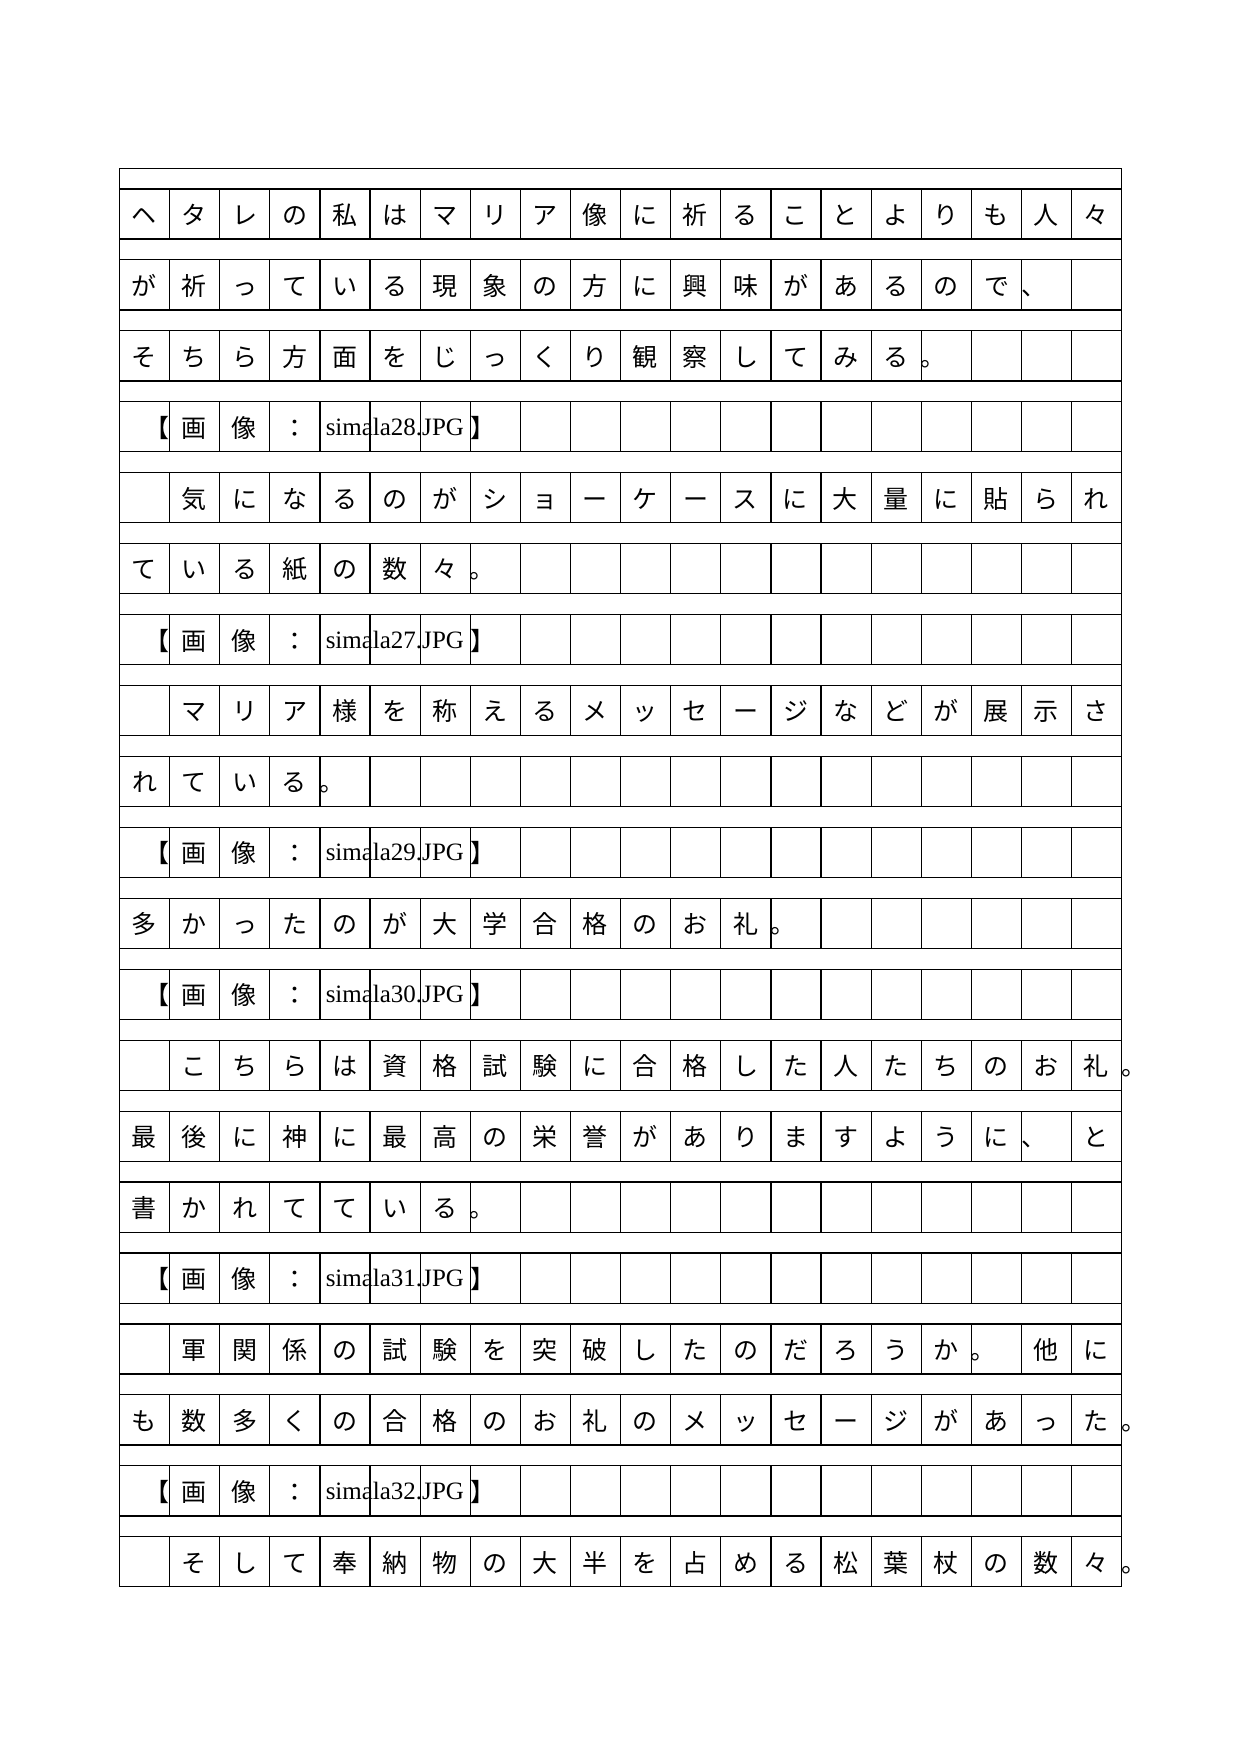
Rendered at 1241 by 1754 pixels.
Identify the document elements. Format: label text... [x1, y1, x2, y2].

text が [421, 473, 470, 522]
text こちらは資格試験に合格した人たちのお礼。最後に神に最高の栄誉がありますように、と書かれてている。 [270, 1183, 319, 1232]
text こちらは資格試験に合格した人たちのお礼。最後に神に最高の栄誉がありますように、と書かれてている。 [1072, 1041, 1121, 1090]
text そして奉納物の大半を占める松葉杖の数々。 [1022, 1537, 1071, 1586]
text が [120, 260, 169, 309]
text る [371, 260, 420, 309]
text 【画像：simala30.JPG】 [1022, 970, 1071, 1019]
text 【画像：simala30.JPG】 [521, 970, 570, 1019]
text 多 [120, 899, 169, 948]
text り [922, 190, 971, 238]
text ー [721, 686, 770, 735]
text ッ [621, 686, 670, 735]
text [120, 686, 169, 735]
text 【画像：simala29.JPG】 [120, 807, 1121, 827]
text 【画像：simala32.JPG】 [1022, 1466, 1071, 1515]
text こちらは資格試験に合格した人たちのお礼。最後に神に最高の栄誉がありますように、と書かれてている。 [321, 1183, 369, 1232]
text 【画像：simala27.JPG】 [772, 615, 820, 664]
text 軍関係の試験を突破したのだろうか。他にも数多くの合格のお礼のメッセージがあった。 [671, 1395, 720, 1444]
text 軍関係の試験を突破したのだろうか。他にも数多くの合格のお礼のメッセージがあった。 [772, 1325, 820, 1373]
text る [321, 473, 369, 522]
text こちらは資格試験に合格した人たちのお礼。最後に神に最高の栄誉がありますように、と書かれてている。 [521, 1183, 570, 1232]
text こちらは資格試験に合格した人たちのお礼。最後に神に最高の栄誉がありますように、と書かれてている。 [922, 1183, 971, 1232]
text 【画像：simala28.JPG】 [521, 402, 570, 451]
text 軍関係の試験を突破したのだろうか。他にも数多くの合格のお礼のメッセージがあった。 [421, 1325, 470, 1373]
text り [571, 331, 620, 380]
text 々 [1072, 190, 1121, 238]
text ケ [621, 473, 670, 522]
text 。 [471, 544, 520, 593]
text 【画像：simala27.JPG】 [922, 615, 971, 664]
text 紙 [270, 544, 319, 593]
text ョ [521, 473, 570, 522]
text 【画像：simala28.JPG】 [120, 382, 1121, 401]
text っ [471, 331, 520, 380]
text 【画像：simala28.JPG】 [421, 402, 470, 451]
text こちらは資格試験に合格した人たちのお礼。最後に神に最高の栄誉がありますように、と書かれてている。 [120, 1041, 169, 1090]
text [772, 544, 820, 593]
text 【画像：simala28.JPG】 [321, 402, 369, 451]
text こちらは資格試験に合格した人たちのお礼。最後に神に最高の栄誉がありますように、と書かれてている。 [270, 1112, 319, 1161]
text 。 [922, 331, 971, 380]
text 【画像：simala32.JPG】 [972, 1466, 1021, 1515]
text 【画像：simala32.JPG】 [421, 1466, 470, 1515]
text 【画像：simala29.JPG】 [972, 828, 1021, 877]
text 【画像：simala32.JPG】 [571, 1466, 620, 1515]
text 、 [1022, 260, 1071, 309]
text 【画像：simala30.JPG】 [421, 970, 470, 1019]
text 【画像：simala32.JPG】 [220, 1466, 269, 1515]
text こちらは資格試験に合格した人たちのお礼。最後に神に最高の栄誉がありますように、と書かれてている。 [671, 1112, 720, 1161]
text 【画像：simala30.JPG】 [170, 970, 219, 1019]
text 【画像：simala27.JPG】 [220, 615, 269, 664]
text な [822, 686, 871, 735]
text [822, 544, 871, 593]
text こちらは資格試験に合格した人たちのお礼。最後に神に最高の栄誉がありますように、と書かれてている。 [772, 1041, 820, 1090]
text 々 [421, 544, 470, 593]
text そして奉納物の大半を占める松葉杖の数々。 [371, 1537, 420, 1586]
text 示 [1022, 686, 1071, 735]
text [972, 899, 1021, 948]
text [120, 169, 1121, 188]
text [120, 452, 1121, 472]
text リ [220, 686, 269, 735]
text こちらは資格試験に合格した人たちのお礼。最後に神に最高の栄誉がありますように、と書かれてている。 [972, 1183, 1021, 1232]
text 軍関係の試験を突破したのだろうか。他にも数多くの合格のお礼のメッセージがあった。 [922, 1325, 971, 1373]
text 方 [270, 331, 319, 380]
text 軍関係の試験を突破したのだろうか。他にも数多くの合格のお礼のメッセージがあった。 [922, 1395, 971, 1444]
text [1072, 899, 1121, 948]
text 【画像：simala32.JPG】 [922, 1466, 971, 1515]
text こちらは資格試験に合格した人たちのお礼。最後に神に最高の栄誉がありますように、と書かれてている。 [872, 1112, 921, 1161]
text は [371, 190, 420, 238]
text こちらは資格試験に合格した人たちのお礼。最後に神に最高の栄誉がありますように、と書かれてている。 [170, 1183, 219, 1232]
text 【画像：simala27.JPG】 [671, 615, 720, 664]
text [972, 331, 1021, 380]
text マ [170, 686, 219, 735]
text [1022, 331, 1071, 380]
text が [371, 899, 420, 948]
text こちらは資格試験に合格した人たちのお礼。最後に神に最高の栄誉がありますように、と書かれてている。 [371, 1183, 420, 1232]
text 軍関係の試験を突破したのだろうか。他にも数多くの合格のお礼のメッセージがあった。 [220, 1325, 269, 1373]
text そして奉納物の大半を占める松葉杖の数々。 [521, 1537, 570, 1586]
text 【画像：simala32.JPG】 [671, 1466, 720, 1515]
text こちらは資格試験に合格した人たちのお礼。最後に神に最高の栄誉がありますように、と書かれてている。 [922, 1112, 971, 1161]
text 【画像：simala30.JPG】 [321, 970, 369, 1019]
text が [772, 260, 820, 309]
text 祈 [170, 260, 219, 309]
text こちらは資格試験に合格した人たちのお礼。最後に神に最高の栄誉がありますように、と書かれてている。 [321, 1112, 369, 1161]
text 【画像：simala30.JPG】 [872, 970, 921, 1019]
text 軍関係の試験を突破したのだろうか。他にも数多くの合格のお礼のメッセージがあった。 [521, 1325, 570, 1373]
text っ [220, 260, 269, 309]
text 軍関係の試験を突破したのだろうか。他にも数多くの合格のお礼のメッセージがあった。 [1022, 1395, 1071, 1444]
text 面 [321, 331, 369, 380]
text 【画像：simala32.JPG】 [471, 1466, 520, 1515]
text な [270, 473, 319, 522]
text 【画像：simala32.JPG】 [621, 1466, 670, 1515]
text [1022, 757, 1071, 806]
text お [671, 899, 720, 948]
text 【画像：simala29.JPG】 [621, 828, 670, 877]
text 軍関係の試験を突破したのだろうか。他にも数多くの合格のお礼のメッセージがあった。 [471, 1395, 520, 1444]
text [571, 544, 620, 593]
text 大 [822, 473, 871, 522]
text 軍関係の試験を突破したのだろうか。他にも数多くの合格のお礼のメッセージがあった。 [120, 1395, 169, 1444]
text こちらは資格試験に合格した人たちのお礼。最後に神に最高の栄誉がありますように、と書かれてている。 [1022, 1041, 1071, 1090]
text こちらは資格試験に合格した人たちのお礼。最後に神に最高の栄誉がありますように、と書かれてている。 [571, 1041, 620, 1090]
text [521, 757, 570, 806]
text 軍関係の試験を突破したのだろうか。他にも数多くの合格のお礼のメッセージがあった。 [521, 1395, 570, 1444]
text こちらは資格試験に合格した人たちのお礼。最後に神に最高の栄誉がありますように、と書かれてている。 [721, 1041, 770, 1090]
text 軍関係の試験を突破したのだろうか。他にも数多くの合格のお礼のメッセージがあった。 [571, 1325, 620, 1373]
text 【画像：simala31.JPG】 [822, 1254, 871, 1303]
text 【画像：simala29.JPG】 [321, 828, 369, 877]
text 【画像：simala28.JPG】 [621, 402, 670, 451]
text 【画像：simala32.JPG】 [721, 1466, 770, 1515]
text こちらは資格試験に合格した人たちのお礼。最後に神に最高の栄誉がありますように、と書かれてている。 [371, 1112, 420, 1161]
text え [471, 686, 520, 735]
text [872, 757, 921, 806]
text に [621, 260, 670, 309]
text 【画像：simala30.JPG】 [822, 970, 871, 1019]
text 【画像：simala28.JPG】 [671, 402, 720, 451]
text 【画像：simala29.JPG】 [1072, 828, 1121, 877]
text こちらは資格試験に合格した人たちのお礼。最後に神に最高の栄誉がありますように、と書かれてている。 [621, 1041, 670, 1090]
text 軍関係の試験を突破したのだろうか。他にも数多くの合格のお礼のメッセージがあった。 [872, 1395, 921, 1444]
text こちらは資格試験に合格した人たちのお礼。最後に神に最高の栄誉がありますように、と書かれてている。 [621, 1112, 670, 1161]
text を [371, 686, 420, 735]
text 【画像：simala30.JPG】 [120, 949, 1121, 969]
text [471, 757, 520, 806]
text そ [120, 331, 169, 380]
text 軍関係の試験を突破したのだろうか。他にも数多くの合格のお礼のメッセージがあった。 [270, 1325, 319, 1373]
text 人 [1022, 190, 1071, 238]
text 興 [671, 260, 720, 309]
text 軍関係の試験を突破したのだろうか。他にも数多くの合格のお礼のメッセージがあった。 [371, 1395, 420, 1444]
text こちらは資格試験に合格した人たちのお礼。最後に神に最高の栄誉がありますように、と書かれてている。 [872, 1183, 921, 1232]
text も [972, 190, 1021, 238]
text 【画像：simala30.JPG】 [220, 970, 269, 1019]
text 軍関係の試験を突破したのだろうか。他にも数多くの合格のお礼のメッセージがあった。 [471, 1325, 520, 1373]
text 軍関係の試験を突破したのだろうか。他にも数多くの合格のお礼のメッセージがあった。 [421, 1395, 470, 1444]
text 【画像：simala32.JPG】 [772, 1466, 820, 1515]
text シ [471, 473, 520, 522]
text [120, 473, 169, 522]
text 【画像：simala29.JPG】 [371, 828, 420, 877]
text [571, 757, 620, 806]
text 【画像：simala27.JPG】 [1022, 615, 1071, 664]
text 【画像：simala31.JPG】 [621, 1254, 670, 1303]
text 数 [371, 544, 420, 593]
text 【画像：simala32.JPG】 [521, 1466, 570, 1515]
text こちらは資格試験に合格した人たちのお礼。最後に神に最高の栄誉がありますように、と書かれてている。 [922, 1041, 971, 1090]
text 【画像：simala32.JPG】 [170, 1466, 219, 1515]
text 学 [471, 899, 520, 948]
text [671, 757, 720, 806]
text っ [220, 899, 269, 948]
text 【画像：simala27.JPG】 [471, 615, 520, 664]
text し [721, 331, 770, 380]
text 【画像：simala30.JPG】 [120, 970, 169, 1019]
text あ [822, 260, 871, 309]
text [1022, 899, 1071, 948]
text れ [1072, 473, 1121, 522]
text く [521, 331, 570, 380]
text さ [1072, 686, 1121, 735]
text 【画像：simala29.JPG】 [721, 828, 770, 877]
text こちらは資格試験に合格した人たちのお礼。最後に神に最高の栄誉がありますように、と書かれてている。 [721, 1183, 770, 1232]
text 軍関係の試験を突破したのだろうか。他にも数多くの合格のお礼のメッセージがあった。 [822, 1325, 871, 1373]
text [872, 544, 921, 593]
text 【画像：simala27.JPG】 [822, 615, 871, 664]
text 軍関係の試験を突破したのだろうか。他にも数多くの合格のお礼のメッセージがあった。 [972, 1325, 1021, 1373]
text 【画像：simala32.JPG】 [120, 1466, 169, 1515]
text メ [571, 686, 620, 735]
text 【画像：simala27.JPG】 [170, 615, 219, 664]
text 軍関係の試験を突破したのだろうか。他にも数多くの合格のお礼のメッセージがあった。 [571, 1395, 620, 1444]
text 軍関係の試験を突破したのだろうか。他にも数多くの合格のお礼のメッセージがあった。 [721, 1325, 770, 1373]
text 【画像：simala32.JPG】 [371, 1466, 420, 1515]
text 【画像：simala31.JPG】 [270, 1254, 319, 1303]
text 【画像：simala32.JPG】 [120, 1446, 1121, 1465]
text そして奉納物の大半を占める松葉杖の数々。 [270, 1537, 319, 1586]
text [671, 544, 720, 593]
text [120, 878, 1121, 898]
text 【画像：simala27.JPG】 [972, 615, 1021, 664]
text る [872, 260, 921, 309]
text 貼 [972, 473, 1021, 522]
text 【画像：simala28.JPG】 [471, 402, 520, 451]
text る [721, 190, 770, 238]
text 【画像：simala30.JPG】 [972, 970, 1021, 1019]
text [120, 311, 1121, 330]
text て [772, 331, 820, 380]
text [120, 736, 1121, 756]
text そして奉納物の大半を占める松葉杖の数々。 [621, 1537, 670, 1586]
text ジ [772, 686, 820, 735]
text じ [421, 331, 470, 380]
text 【画像：simala28.JPG】 [972, 402, 1021, 451]
text 【画像：simala28.JPG】 [872, 402, 921, 451]
text こちらは資格試験に合格した人たちのお礼。最後に神に最高の栄誉がありますように、と書かれてている。 [721, 1112, 770, 1161]
text 軍関係の試験を突破したのだろうか。他にも数多くの合格のお礼のメッセージがあった。 [170, 1325, 219, 1373]
text [1072, 331, 1121, 380]
text 大 [421, 899, 470, 948]
text こちらは資格試験に合格した人たちのお礼。最後に神に最高の栄誉がありますように、と書かれてている。 [1072, 1112, 1121, 1161]
text そして奉納物の大半を占める松葉杖の数々。 [220, 1537, 269, 1586]
text こちらは資格試験に合格した人たちのお礼。最後に神に最高の栄誉がありますように、と書かれてている。 [1022, 1183, 1071, 1232]
text こちらは資格試験に合格した人たちのお礼。最後に神に最高の栄誉がありますように、と書かれてている。 [571, 1112, 620, 1161]
text タ [170, 190, 219, 238]
text [371, 757, 420, 806]
text 【画像：simala31.JPG】 [471, 1254, 520, 1303]
text 祈 [671, 190, 720, 238]
text そして奉納物の大半を占める松葉杖の数々。 [772, 1537, 820, 1586]
text [922, 544, 971, 593]
text 【画像：simala31.JPG】 [872, 1254, 921, 1303]
text 【画像：simala29.JPG】 [471, 828, 520, 877]
text そして奉納物の大半を占める松葉杖の数々。 [1072, 1537, 1121, 1586]
text そして奉納物の大半を占める松葉杖の数々。 [872, 1537, 921, 1586]
text こちらは資格試験に合格した人たちのお礼。最後に神に最高の栄誉がありますように、と書かれてている。 [371, 1041, 420, 1090]
text こちらは資格試験に合格した人たちのお礼。最後に神に最高の栄誉がありますように、と書かれてている。 [170, 1041, 219, 1090]
text 察 [671, 331, 720, 380]
text 【画像：simala27.JPG】 [270, 615, 319, 664]
text 【画像：simala30.JPG】 [922, 970, 971, 1019]
text こちらは資格試験に合格した人たちのお礼。最後に神に最高の栄誉がありますように、と書かれてている。 [120, 1112, 169, 1161]
text 【画像：simala31.JPG】 [1072, 1254, 1121, 1303]
text そして奉納物の大半を占める松葉杖の数々。 [120, 1537, 169, 1586]
text そして奉納物の大半を占める松葉杖の数々。 [170, 1537, 219, 1586]
text [1072, 757, 1121, 806]
text 。 [772, 899, 820, 948]
text い [170, 544, 219, 593]
text 【画像：simala30.JPG】 [270, 970, 319, 1019]
text こちらは資格試験に合格した人たちのお礼。最後に神に最高の栄誉がありますように、と書かれてている。 [521, 1112, 570, 1161]
text 【画像：simala31.JPG】 [421, 1254, 470, 1303]
text 【画像：simala28.JPG】 [571, 402, 620, 451]
text を [371, 331, 420, 380]
text に [621, 190, 670, 238]
text 【画像：simala28.JPG】 [371, 402, 420, 451]
text 【画像：simala32.JPG】 [321, 1466, 369, 1515]
text 私 [321, 190, 369, 238]
text が [922, 686, 971, 735]
text 合 [521, 899, 570, 948]
text 像 [571, 190, 620, 238]
text [822, 899, 871, 948]
text い [220, 757, 269, 806]
text [621, 544, 670, 593]
text こちらは資格試験に合格した人たちのお礼。最後に神に最高の栄誉がありますように、と書かれてている。 [972, 1041, 1021, 1090]
text 【画像：simala27.JPG】 [721, 615, 770, 664]
text ー [671, 473, 720, 522]
text [120, 240, 1121, 259]
text ら [1022, 473, 1071, 522]
text 【画像：simala29.JPG】 [1022, 828, 1071, 877]
text こちらは資格試験に合格した人たちのお礼。最後に神に最高の栄誉がありますように、と書かれてている。 [421, 1183, 470, 1232]
text 【画像：simala30.JPG】 [1072, 970, 1121, 1019]
text [521, 544, 570, 593]
text の [621, 899, 670, 948]
text 【画像：simala31.JPG】 [170, 1254, 219, 1303]
text 【画像：simala28.JPG】 [922, 402, 971, 451]
text 軍関係の試験を突破したのだろうか。他にも数多くの合格のお礼のメッセージがあった。 [170, 1395, 219, 1444]
text こちらは資格試験に合格した人たちのお礼。最後に神に最高の栄誉がありますように、と書かれてている。 [120, 1091, 1121, 1111]
text 【画像：simala31.JPG】 [772, 1254, 820, 1303]
text 軍関係の試験を突破したのだろうか。他にも数多くの合格のお礼のメッセージがあった。 [972, 1395, 1021, 1444]
text そして奉納物の大半を占める松葉杖の数々。 [120, 1517, 1121, 1536]
text 【画像：simala28.JPG】 [822, 402, 871, 451]
text で [972, 260, 1021, 309]
text こちらは資格試験に合格した人たちのお礼。最後に神に最高の栄誉がありますように、と書かれてている。 [220, 1041, 269, 1090]
text マ [421, 190, 470, 238]
text 【画像：simala29.JPG】 [671, 828, 720, 877]
text 【画像：simala30.JPG】 [571, 970, 620, 1019]
text こちらは資格試験に合格した人たちのお礼。最後に神に最高の栄誉がありますように、と書かれてている。 [872, 1041, 921, 1090]
text こちらは資格試験に合格した人たちのお礼。最後に神に最高の栄誉がありますように、と書かれてている。 [621, 1183, 670, 1232]
text 軍関係の試験を突破したのだろうか。他にも数多くの合格のお礼のメッセージがあった。 [671, 1325, 720, 1373]
text 軍関係の試験を突破したのだろうか。他にも数多くの合格のお礼のメッセージがあった。 [621, 1395, 670, 1444]
text 【画像：simala32.JPG】 [270, 1466, 319, 1515]
text 【画像：simala29.JPG】 [822, 828, 871, 877]
text の [371, 473, 420, 522]
text 軍関係の試験を突破したのだろうか。他にも数多くの合格のお礼のメッセージがあった。 [321, 1325, 369, 1373]
text か [170, 899, 219, 948]
text 気 [170, 473, 219, 522]
text 【画像：simala29.JPG】 [421, 828, 470, 877]
text 【画像：simala28.JPG】 [721, 402, 770, 451]
text ら [220, 331, 269, 380]
text 軍関係の試験を突破したのだろうか。他にも数多くの合格のお礼のメッセージがあった。 [1072, 1325, 1121, 1373]
text 【画像：simala27.JPG】 [120, 594, 1121, 614]
text [1022, 544, 1071, 593]
text 量 [872, 473, 921, 522]
text 【画像：simala31.JPG】 [671, 1254, 720, 1303]
text こちらは資格試験に合格した人たちのお礼。最後に神に最高の栄誉がありますように、と書かれてている。 [521, 1041, 570, 1090]
text 【画像：simala28.JPG】 [1022, 402, 1071, 451]
text 【画像：simala28.JPG】 [772, 402, 820, 451]
text る [220, 544, 269, 593]
text こちらは資格試験に合格した人たちのお礼。最後に神に最高の栄誉がありますように、と書かれてている。 [822, 1041, 871, 1090]
text そして奉納物の大半を占める松葉杖の数々。 [922, 1537, 971, 1586]
text の [922, 260, 971, 309]
text ス [721, 473, 770, 522]
text そして奉納物の大半を占める松葉杖の数々。 [822, 1537, 871, 1586]
text ア [521, 190, 570, 238]
text 【画像：simala27.JPG】 [1072, 615, 1121, 664]
text て [120, 544, 169, 593]
text み [822, 331, 871, 380]
text 【画像：simala27.JPG】 [521, 615, 570, 664]
text 軍関係の試験を突破したのだろうか。他にも数多くの合格のお礼のメッセージがあった。 [772, 1395, 820, 1444]
text こちらは資格試験に合格した人たちのお礼。最後に神に最高の栄誉がありますように、と書かれてている。 [321, 1041, 369, 1090]
text の [521, 260, 570, 309]
text 格 [571, 899, 620, 948]
text 【画像：simala30.JPG】 [471, 970, 520, 1019]
text こちらは資格試験に合格した人たちのお礼。最後に神に最高の栄誉がありますように、と書かれてている。 [471, 1041, 520, 1090]
text 【画像：simala31.JPG】 [321, 1254, 369, 1303]
text 軍関係の試験を突破したのだろうか。他にも数多くの合格のお礼のメッセージがあった。 [220, 1395, 269, 1444]
text 【画像：simala27.JPG】 [371, 615, 420, 664]
text 軍関係の試験を突破したのだろうか。他にも数多くの合格のお礼のメッセージがあった。 [1072, 1395, 1121, 1444]
text こちらは資格試験に合格した人たちのお礼。最後に神に最高の栄誉がありますように、と書かれてている。 [270, 1041, 319, 1090]
text 方 [571, 260, 620, 309]
text こ [772, 190, 820, 238]
text [822, 757, 871, 806]
text 【画像：simala27.JPG】 [621, 615, 670, 664]
text ち [170, 331, 219, 380]
text こちらは資格試験に合格した人たちのお礼。最後に神に最高の栄誉がありますように、と書かれてている。 [671, 1041, 720, 1090]
text る [521, 686, 570, 735]
text そして奉納物の大半を占める松葉杖の数々。 [721, 1537, 770, 1586]
text 【画像：simala28.JPG】 [120, 402, 169, 451]
text 【画像：simala32.JPG】 [872, 1466, 921, 1515]
text 【画像：simala29.JPG】 [571, 828, 620, 877]
text 【画像：simala31.JPG】 [220, 1254, 269, 1303]
text ー [571, 473, 620, 522]
text 軍関係の試験を突破したのだろうか。他にも数多くの合格のお礼のメッセージがあった。 [120, 1375, 1121, 1394]
text ど [872, 686, 921, 735]
text [721, 544, 770, 593]
text 味 [721, 260, 770, 309]
text 【画像：simala31.JPG】 [1022, 1254, 1071, 1303]
text こちらは資格試験に合格した人たちのお礼。最後に神に最高の栄誉がありますように、と書かれてている。 [772, 1112, 820, 1161]
text 【画像：simala30.JPG】 [371, 970, 420, 1019]
text よ [872, 190, 921, 238]
text 様 [321, 686, 369, 735]
text 【画像：simala29.JPG】 [170, 828, 219, 877]
text の [321, 544, 369, 593]
text こちらは資格試験に合格した人たちのお礼。最後に神に最高の栄誉がありますように、と書かれてている。 [671, 1183, 720, 1232]
text そして奉納物の大半を占める松葉杖の数々。 [321, 1537, 369, 1586]
text 【画像：simala31.JPG】 [521, 1254, 570, 1303]
text 象 [471, 260, 520, 309]
text る [270, 757, 319, 806]
text ア [270, 686, 319, 735]
text 【画像：simala29.JPG】 [872, 828, 921, 877]
text こちらは資格試験に合格した人たちのお礼。最後に神に最高の栄誉がありますように、と書かれてている。 [421, 1041, 470, 1090]
text セ [671, 686, 720, 735]
text そして奉納物の大半を占める松葉杖の数々。 [421, 1537, 470, 1586]
text 軍関係の試験を突破したのだろうか。他にも数多くの合格のお礼のメッセージがあった。 [371, 1325, 420, 1373]
text る [872, 331, 921, 380]
text こちらは資格試験に合格した人たちのお礼。最後に神に最高の栄誉がありますように、と書かれてている。 [421, 1112, 470, 1161]
text 軍関係の試験を突破したのだろうか。他にも数多くの合格のお礼のメッセージがあった。 [621, 1325, 670, 1373]
text [1072, 544, 1121, 593]
text 【画像：simala29.JPG】 [521, 828, 570, 877]
text こちらは資格試験に合格した人たちのお礼。最後に神に最高の栄誉がありますように、と書かれてている。 [1022, 1112, 1071, 1161]
text [972, 544, 1021, 593]
text こちらは資格試験に合格した人たちのお礼。最後に神に最高の栄誉がありますように、と書かれてている。 [772, 1183, 820, 1232]
text こちらは資格試験に合格した人たちのお礼。最後に神に最高の栄誉がありますように、と書かれてている。 [822, 1183, 871, 1232]
text 【画像：simala31.JPG】 [120, 1233, 1121, 1252]
text [721, 757, 770, 806]
text 【画像：simala27.JPG】 [571, 615, 620, 664]
text [922, 899, 971, 948]
text い [321, 260, 369, 309]
text 展 [972, 686, 1021, 735]
text 【画像：simala29.JPG】 [270, 828, 319, 877]
text [120, 523, 1121, 543]
text [421, 757, 470, 806]
text 【画像：simala28.JPG】 [1072, 402, 1121, 451]
text 【画像：simala27.JPG】 [321, 615, 369, 664]
text 【画像：simala31.JPG】 [721, 1254, 770, 1303]
text 【画像：simala31.JPG】 [571, 1254, 620, 1303]
text に [220, 473, 269, 522]
text の [321, 899, 369, 948]
text 【画像：simala31.JPG】 [371, 1254, 420, 1303]
text 【画像：simala29.JPG】 [120, 828, 169, 877]
text 【画像：simala29.JPG】 [220, 828, 269, 877]
text 【画像：simala29.JPG】 [922, 828, 971, 877]
text 【画像：simala28.JPG】 [220, 402, 269, 451]
text 【画像：simala30.JPG】 [772, 970, 820, 1019]
text 【画像：simala32.JPG】 [822, 1466, 871, 1515]
text れ [120, 757, 169, 806]
text 【画像：simala31.JPG】 [922, 1254, 971, 1303]
text こちらは資格試験に合格した人たちのお礼。最後に神に最高の栄誉がありますように、と書かれてている。 [170, 1112, 219, 1161]
text 【画像：simala30.JPG】 [721, 970, 770, 1019]
text 軍関係の試験を突破したのだろうか。他にも数多くの合格のお礼のメッセージがあった。 [270, 1395, 319, 1444]
text [872, 899, 921, 948]
text [922, 757, 971, 806]
text 【画像：simala28.JPG】 [270, 402, 319, 451]
text 【画像：simala27.JPG】 [421, 615, 470, 664]
text [120, 665, 1121, 685]
text [972, 757, 1021, 806]
text こちらは資格試験に合格した人たちのお礼。最後に神に最高の栄誉がありますように、と書かれてている。 [471, 1183, 520, 1232]
text ヘ [120, 190, 169, 238]
text 礼 [721, 899, 770, 948]
text こちらは資格試験に合格した人たちのお礼。最後に神に最高の栄誉がありますように、と書かれてている。 [220, 1112, 269, 1161]
text そして奉納物の大半を占める松葉杖の数々。 [972, 1537, 1021, 1586]
text 【画像：simala29.JPG】 [772, 828, 820, 877]
text リ [471, 190, 520, 238]
text 軍関係の試験を突破したのだろうか。他にも数多くの合格のお礼のメッセージがあった。 [822, 1395, 871, 1444]
text 軍関係の試験を突破したのだろうか。他にも数多くの合格のお礼のメッセージがあった。 [721, 1395, 770, 1444]
text [621, 757, 670, 806]
text 【画像：simala28.JPG】 [170, 402, 219, 451]
text 軍関係の試験を突破したのだろうか。他にも数多くの合格のお礼のメッセージがあった。 [1022, 1325, 1071, 1373]
text 軍関係の試験を突破したのだろうか。他にも数多くの合格のお礼のメッセージがあった。 [321, 1395, 369, 1444]
text て [170, 757, 219, 806]
text 軍関係の試験を突破したのだろうか。他にも数多くの合格のお礼のメッセージがあった。 [872, 1325, 921, 1373]
text に [772, 473, 820, 522]
text 【画像：simala30.JPG】 [621, 970, 670, 1019]
text て [270, 260, 319, 309]
text こちらは資格試験に合格した人たちのお礼。最後に神に最高の栄誉がありますように、と書かれてている。 [120, 1183, 169, 1232]
text こちらは資格試験に合格した人たちのお礼。最後に神に最高の栄誉がありますように、と書かれてている。 [120, 1020, 1121, 1040]
text こちらは資格試験に合格した人たちのお礼。最後に神に最高の栄誉がありますように、と書かれてている。 [120, 1162, 1121, 1181]
text 軍関係の試験を突破したのだろうか。他にも数多くの合格のお礼のメッセージがあった。 [120, 1304, 1121, 1323]
text 軍関係の試験を突破したのだろうか。他にも数多くの合格のお礼のメッセージがあった。 [120, 1325, 169, 1373]
text こちらは資格試験に合格した人たちのお礼。最後に神に最高の栄誉がありますように、と書かれてている。 [571, 1183, 620, 1232]
text そして奉納物の大半を占める松葉杖の数々。 [471, 1537, 520, 1586]
text [772, 757, 820, 806]
text そして奉納物の大半を占める松葉杖の数々。 [571, 1537, 620, 1586]
text こちらは資格試験に合格した人たちのお礼。最後に神に最高の栄誉がありますように、と書かれてている。 [220, 1183, 269, 1232]
text 【画像：simala31.JPG】 [972, 1254, 1021, 1303]
text 【画像：simala31.JPG】 [120, 1254, 169, 1303]
text た [270, 899, 319, 948]
text 観 [621, 331, 670, 380]
text に [922, 473, 971, 522]
text こちらは資格試験に合格した人たちのお礼。最後に神に最高の栄誉がありますように、と書かれてている。 [972, 1112, 1021, 1161]
text と [822, 190, 871, 238]
text そして奉納物の大半を占める松葉杖の数々。 [671, 1537, 720, 1586]
text 【画像：simala30.JPG】 [671, 970, 720, 1019]
text の [270, 190, 319, 238]
text 【画像：simala27.JPG】 [120, 615, 169, 664]
text こちらは資格試験に合格した人たちのお礼。最後に神に最高の栄誉がありますように、と書かれてている。 [822, 1112, 871, 1161]
text [1072, 260, 1121, 309]
text 【画像：simala32.JPG】 [1072, 1466, 1121, 1515]
text こちらは資格試験に合格した人たちのお礼。最後に神に最高の栄誉がありますように、と書かれてている。 [471, 1112, 520, 1161]
text レ [220, 190, 269, 238]
text 【画像：simala27.JPG】 [872, 615, 921, 664]
text 。 [321, 757, 369, 806]
text 現 [421, 260, 470, 309]
text こちらは資格試験に合格した人たちのお礼。最後に神に最高の栄誉がありますように、と書かれてている。 [1072, 1183, 1121, 1232]
text 称 [421, 686, 470, 735]
